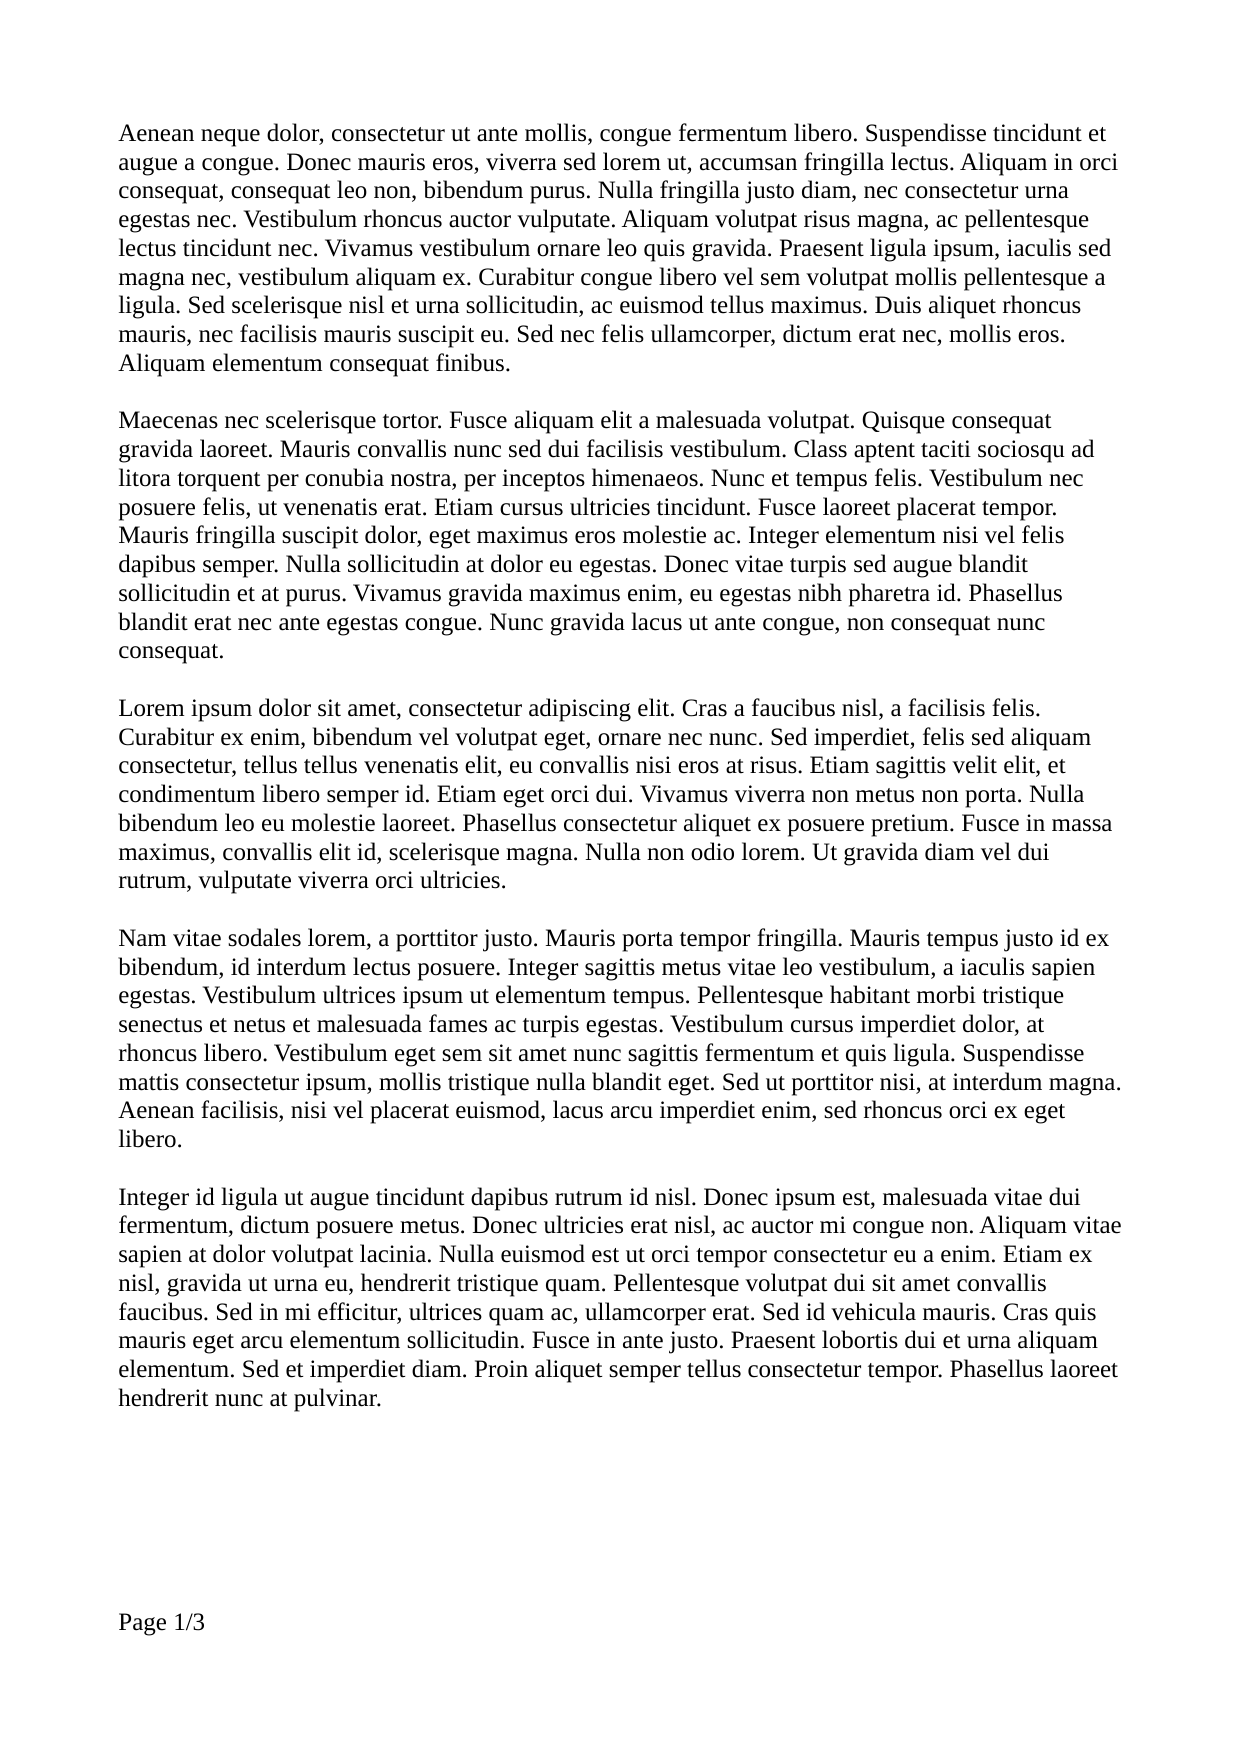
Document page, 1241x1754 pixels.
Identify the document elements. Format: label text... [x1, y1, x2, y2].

text Lorem ipsum dolor sit amet, consectetur adipiscing elit. Cras a faucibus nisl, a facilisis felis. Curabitur ex enim, bibendum vel volutpat eget, ornare nec nunc. Sed imperdiet, felis sed aliquam consectetur, tellus tellus venenatis elit, eu convallis nisi eros at risus. Etiam sagittis velit elit, et condimentum libero semper id. Etiam eget orci dui. Vivamus viverra non metus non porta. Nulla bibendum leo eu molestie laoreet. Phasellus consectetur aliquet ex posuere pretium. Fusce in massa maximus, convallis elit id, scelerisque magna. Nulla non odio lorem. Ut gravida diam vel dui rutrum, vulputate viverra orci ultricies. [118, 693, 1122, 894]
text Maecenas nec scelerisque tortor. Fusce aliquam elit a malesuada volutpat. Quisque consequat gravida laoreet. Mauris convallis nunc sed dui facilisis vestibulum. Class aptent taciti sociosqu ad litora torquent per conubia nostra, per inceptos himenaeos. Nunc et tempus felis. Vestibulum nec posuere felis, ut venenatis erat. Etiam cursus ultricies tincidunt. Fusce laoreet placerat tempor. Mauris fringilla suscipit dolor, eget maximus eros molestie ac. Integer elementum nisi vel felis dapibus semper. Nulla sollicitudin at dolor eu egestas. Donec vitae turpis sed augue blandit sollicitudin et at purus. Vivamus gravida maximus enim, eu egestas nibh pharetra id. Phasellus blandit erat nec ante egestas congue. Nunc gravida lacus ut ante congue, non consequat nunc consequat. [118, 406, 1122, 664]
text Nam vitae sodales lorem, a porttitor justo. Mauris porta tempor fringilla. Mauris tempus justo id ex bibendum, id interdum lectus posuere. Integer sagittis metus vitae leo vestibulum, a iaculis sapien egestas. Vestibulum ultrices ipsum ut elementum tempus. Pellentesque habitant morbi tristique senectus et netus et malesuada fames ac turpis egestas. Vestibulum cursus imperdiet dolor, at rhoncus libero. Vestibulum eget sem sit amet nunc sagittis fermentum et quis ligula. Suspendisse mattis consectetur ipsum, mollis tristique nulla blandit eget. Sed ut porttitor nisi, at interdum magna. Aenean facilisis, nisi vel placerat euismod, lacus arcu imperdiet enim, sed rhoncus orci ex eget libero. [118, 923, 1122, 1153]
text Aenean neque dolor, consectetur ut ante mollis, congue fermentum libero. Suspendisse tincidunt et augue a congue. Donec mauris eros, viverra sed lorem ut, accumsan fringilla lectus. Aliquam in orci consequat, consequat leo non, bibendum purus. Nulla fringilla justo diam, nec consectetur urna egestas nec. Vestibulum rhoncus auctor vulputate. Aliquam volutpat risus magna, ac pellentesque lectus tincidunt nec. Vivamus vestibulum ornare leo quis gravida. Praesent ligula ipsum, iaculis sed magna nec, vestibulum aliquam ex. Curabitur congue libero vel sem volutpat mollis pellentesque a ligula. Sed scelerisque nisl et urna sollicitudin, ac euismod tellus maximus. Duis aliquet rhoncus mauris, nec facilisis mauris suscipit eu. Sed nec felis ullamcorper, dictum erat nec, mollis eros. Aliquam elementum consequat finibus. [118, 118, 1122, 377]
text Integer id ligula ut augue tincidunt dapibus rutrum id nisl. Donec ipsum est, malesuada vitae dui fermentum, dictum posuere metus. Donec ultricies erat nisl, ac auctor mi congue non. Aliquam vitae sapien at dolor volutpat lacinia. Nulla euismod est ut orci tempor consectetur eu a enim. Etiam ex nisl, gravida ut urna eu, hendrerit tristique quam. Pellentesque volutpat dui sit amet convallis faucibus. Sed in mi efficitur, ultrices quam ac, ullamcorper erat. Sed id vehicula mauris. Cras quis mauris eget arcu elementum sollicitudin. Fusce in ante justo. Praesent lobortis dui et urna aliquam elementum. Sed et imperdiet diam. Proin aliquet semper tellus consectetur tempor. Phasellus laoreet hendrerit nunc at pulvinar. [118, 1182, 1122, 1412]
